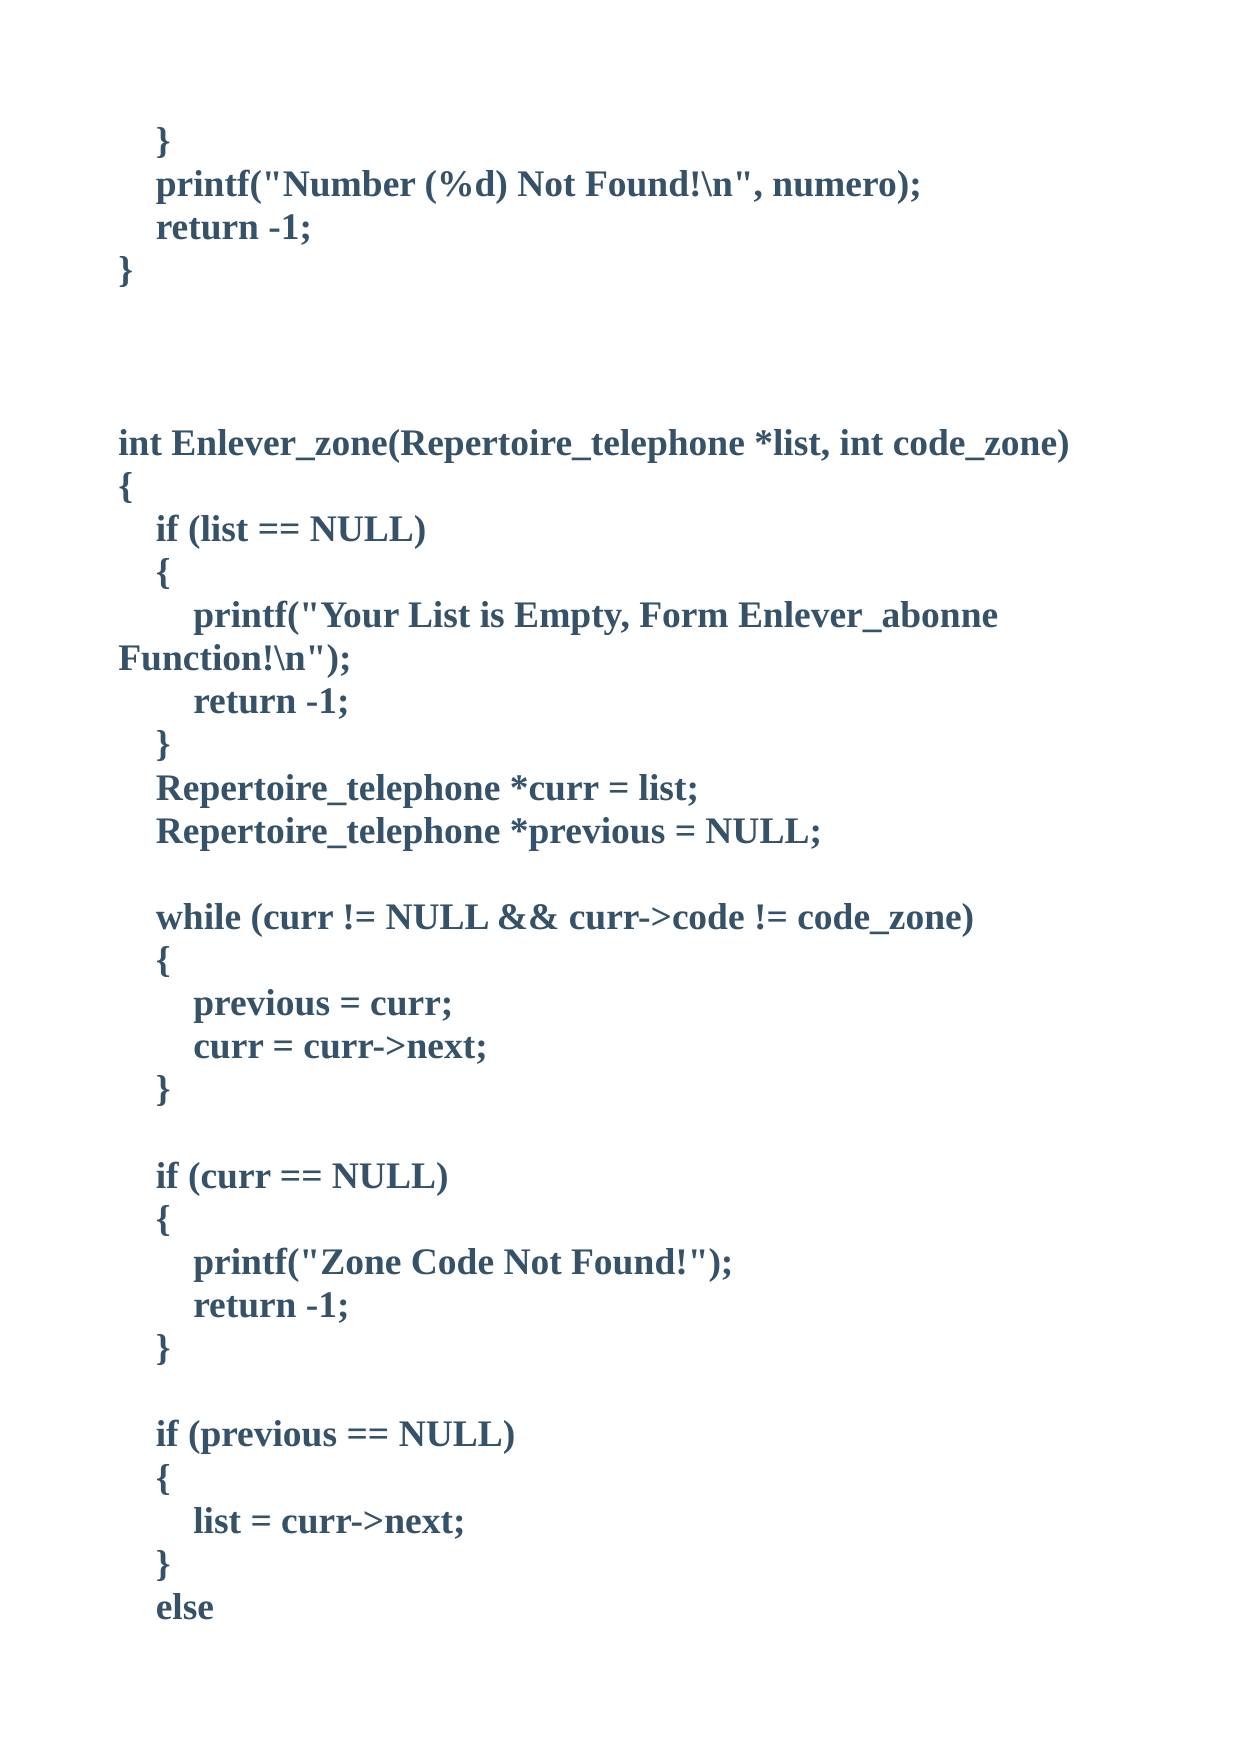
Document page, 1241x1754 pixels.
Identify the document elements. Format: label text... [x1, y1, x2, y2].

text printf("Zone Code Not Found!"); [118, 1239, 1122, 1282]
text { [118, 937, 1122, 981]
text return -1; [118, 679, 1122, 722]
text } [118, 1326, 1122, 1369]
text if (previous == NULL) [118, 1412, 1122, 1455]
text if (curr == NULL) [118, 1153, 1122, 1196]
text return -1; [118, 204, 1122, 247]
text else [118, 1584, 1122, 1627]
text printf("Your List is Empty, Form Enlever_abonne Function!\n"); [118, 592, 1122, 679]
text Repertoire_telephone *previous = NULL; [118, 808, 1122, 851]
text { [118, 1196, 1122, 1239]
text if (list == NULL) [118, 506, 1122, 549]
text int Enlever_zone(Repertoire_telephone *list, int code_zone) [118, 420, 1122, 463]
text { [118, 1455, 1122, 1498]
text curr = curr->next; [118, 1024, 1122, 1067]
text } [118, 722, 1122, 765]
text previous = curr; [118, 981, 1122, 1024]
text { [118, 463, 1122, 506]
text } [118, 1541, 1122, 1584]
text { [118, 549, 1122, 592]
text printf("Number (%d) Not Found!\n", numero); [118, 161, 1122, 204]
text } [118, 247, 1122, 291]
text while (curr != NULL && curr->code != code_zone) [118, 894, 1122, 937]
text } [118, 1067, 1122, 1110]
text return -1; [118, 1282, 1122, 1326]
text list = curr->next; [118, 1498, 1122, 1541]
text Repertoire_telephone *curr = list; [118, 765, 1122, 808]
text } [118, 118, 1122, 161]
